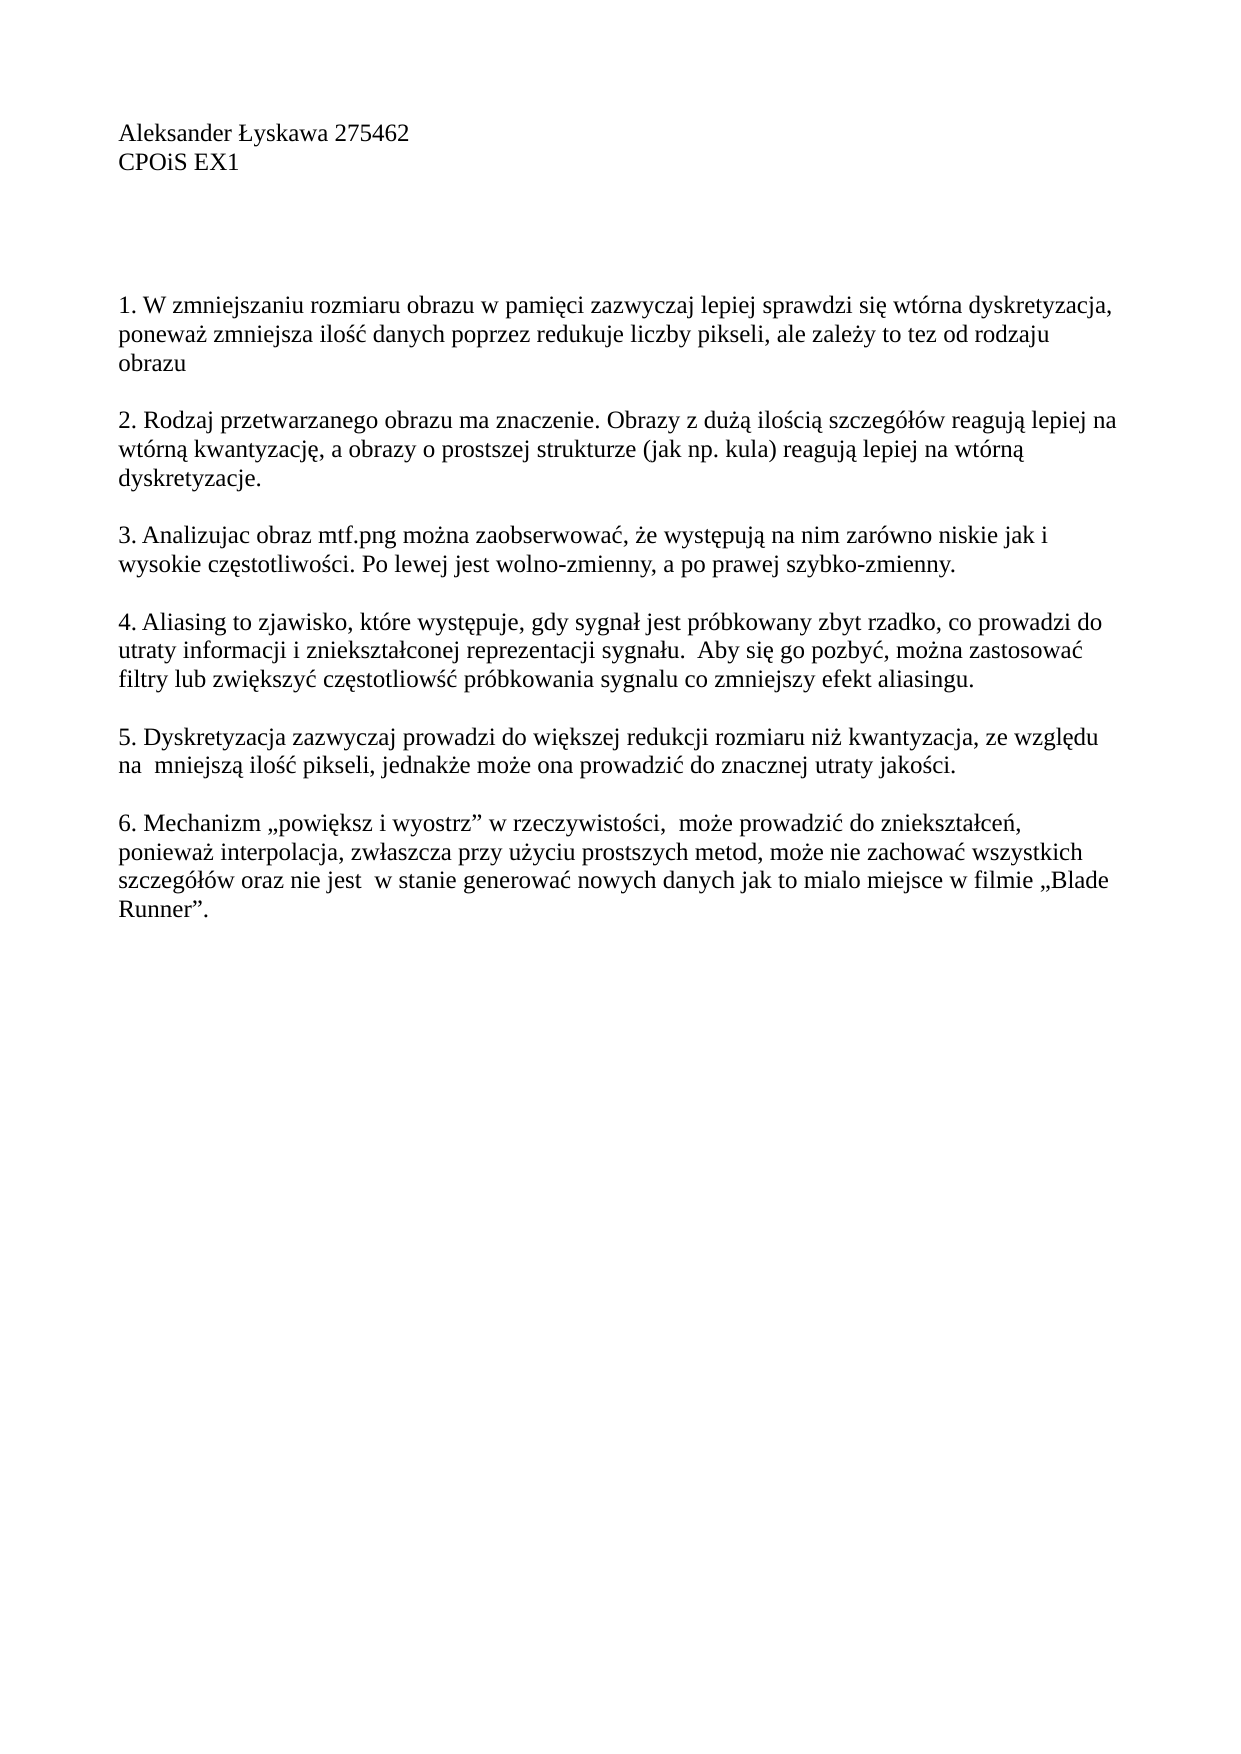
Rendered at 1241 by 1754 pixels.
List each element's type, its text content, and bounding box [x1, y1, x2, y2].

text 5. Dyskretyzacja zazwyczaj prowadzi do większej redukcji rozmiaru niż kwantyzacja, ze względu na mniejszą ilość pikseli, jednakże może ona prowadzić do znacznej utraty jakości. [118, 722, 1122, 779]
text 3. Analizujac obraz mtf.png można zaobserwować, że występują na nim zarówno niskie jak i wysokie częstotliwości. Po lewej jest wolno-zmienny, a po prawej szybko-zmienny. [118, 521, 1122, 578]
text 4. Aliasing to zjawisko, które występuje, gdy sygnał jest próbkowany zbyt rzadko, co prowadzi do utraty informacji i zniekształconej reprezentacji sygnału. Aby się go pozbyć, można zastosować filtry lub zwiększyć częstotliowść próbkowania sygnalu co zmniejszy efekt aliasingu. [118, 607, 1122, 693]
text Aleksander Łyskawa 275462 [118, 118, 1122, 147]
text 6. Mechanizm „powiększ i wyostrz” w rzeczywistości, może prowadzić do zniekształceń, ponieważ interpolacja, zwłaszcza przy użyciu prostszych metod, może nie zachować wszystkich szczegółów oraz nie jest w stanie generować nowych danych jak to mialo miejsce w filmie „Blade Runner”. [118, 808, 1122, 923]
text 2. Rodzaj przetwarzanego obrazu ma znaczenie. Obrazy z dużą ilością szczegółów reagują lepiej na wtórną kwantyzację, a obrazy o prostszej strukturze (jak np. kula) reagują lepiej na wtórną dyskretyzacje. [118, 406, 1122, 492]
text 1. W zmniejszaniu rozmiaru obrazu w pamięci zazwyczaj lepiej sprawdzi się wtórna dyskretyzacja, poneważ zmniejsza ilość danych poprzez redukuje liczby pikseli, ale zależy to tez od rodzaju obrazu [118, 291, 1122, 377]
text CPOiS EX1 [118, 147, 1122, 176]
